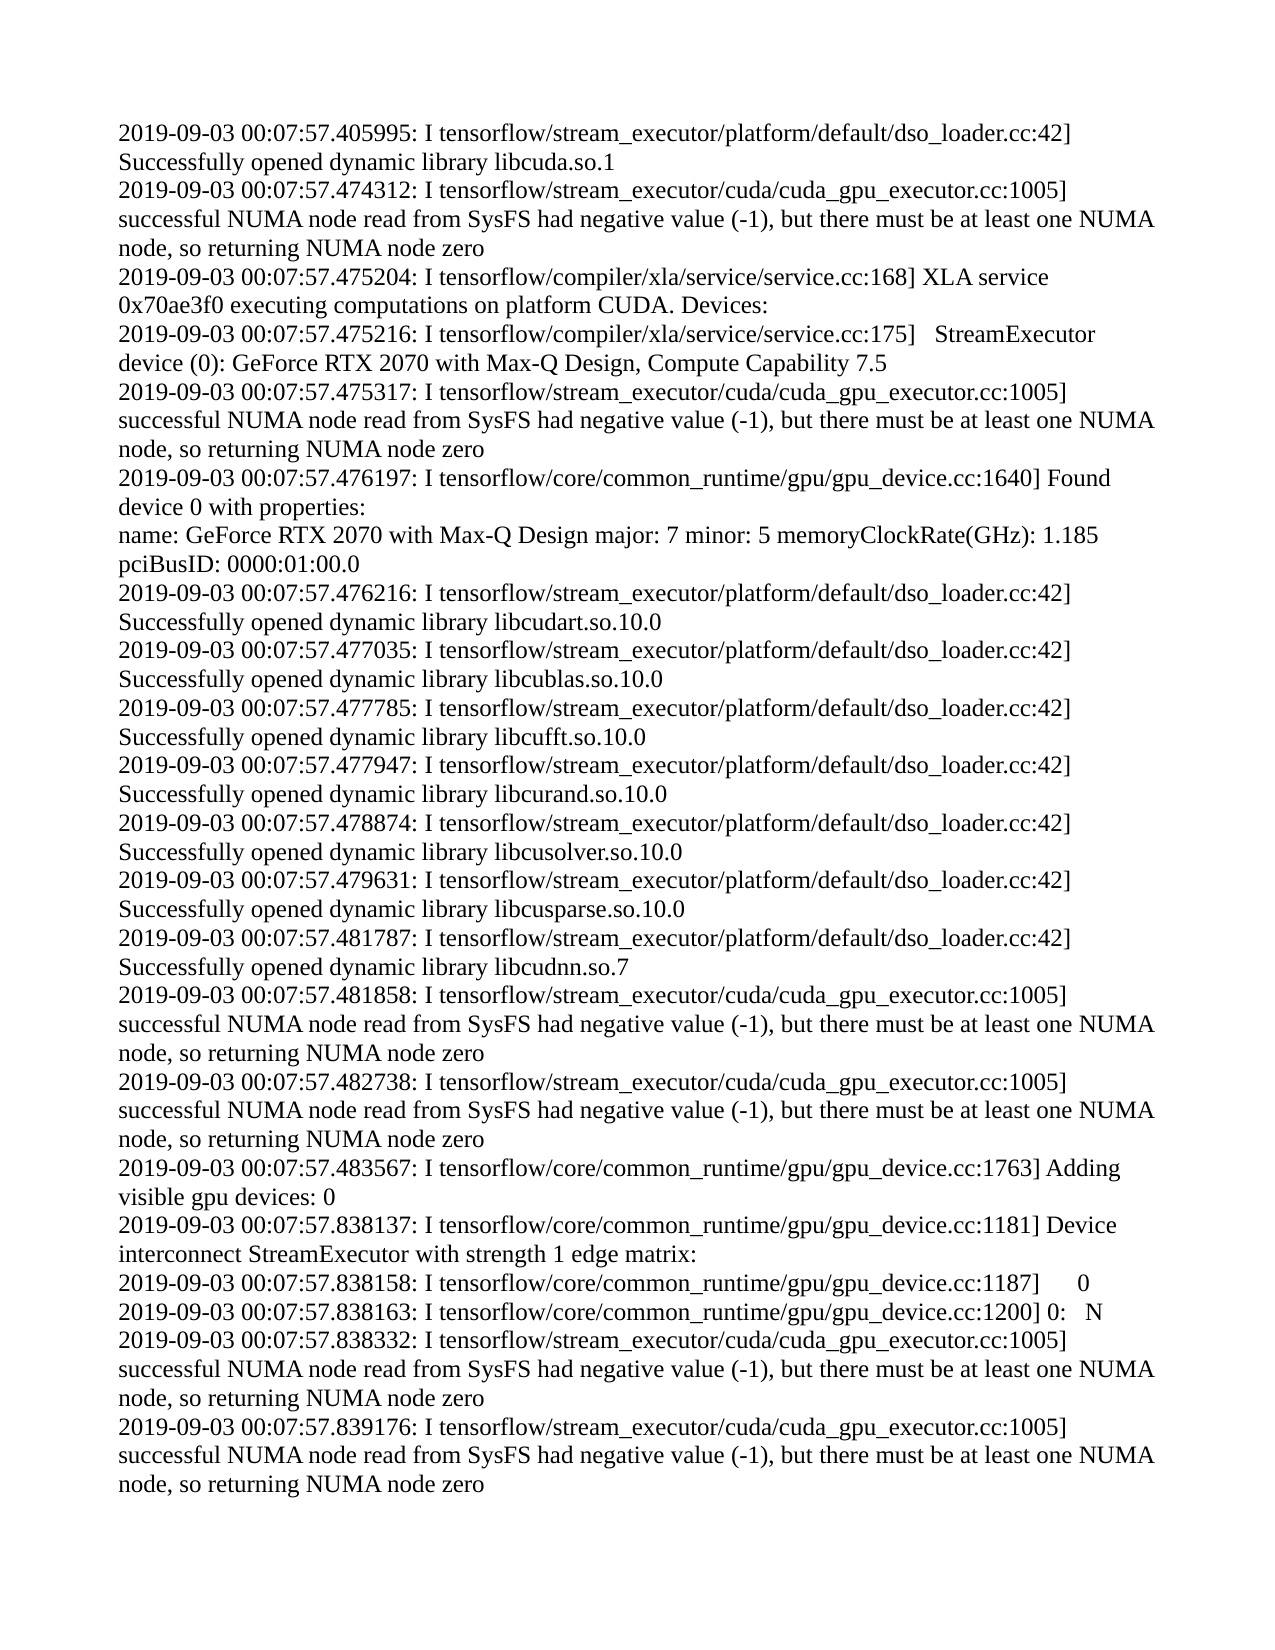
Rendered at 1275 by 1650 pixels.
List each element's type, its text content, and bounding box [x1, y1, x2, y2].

text 2019-09-03 00:07:57.479631: I tensorflow/stream_executor/platform/default/dso_loader.cc:42] Successfully opened dynamic library libcusparse.so.10.0 [118, 866, 1157, 923]
text pciBusID: 0000:01:00.0 [118, 549, 1157, 578]
text 2019-09-03 00:07:57.838137: I tensorflow/core/common_runtime/gpu/gpu_device.cc:1181] Device interconnect StreamExecutor with strength 1 edge matrix: [118, 1211, 1157, 1268]
text 2019-09-03 00:07:57.477785: I tensorflow/stream_executor/platform/default/dso_loader.cc:42] Successfully opened dynamic library libcufft.so.10.0 [118, 693, 1157, 751]
text 2019-09-03 00:07:57.477035: I tensorflow/stream_executor/platform/default/dso_loader.cc:42] Successfully opened dynamic library libcublas.so.10.0 [118, 636, 1157, 693]
text 2019-09-03 00:07:57.475204: I tensorflow/compiler/xla/service/service.cc:168] XLA service 0x70ae3f0 executing computations on platform CUDA. Devices: [118, 262, 1157, 319]
text 2019-09-03 00:07:57.475317: I tensorflow/stream_executor/cuda/cuda_gpu_executor.cc:1005] successful NUMA node read from SysFS had negative value (-1), but there must be at least one NUMA node, so returning NUMA node zero [118, 377, 1157, 463]
text 2019-09-03 00:07:57.483567: I tensorflow/core/common_runtime/gpu/gpu_device.cc:1763] Adding visible gpu devices: 0 [118, 1153, 1157, 1211]
text 2019-09-03 00:07:57.476216: I tensorflow/stream_executor/platform/default/dso_loader.cc:42] Successfully opened dynamic library libcudart.so.10.0 [118, 578, 1157, 636]
text 2019-09-03 00:07:57.838332: I tensorflow/stream_executor/cuda/cuda_gpu_executor.cc:1005] successful NUMA node read from SysFS had negative value (-1), but there must be at least one NUMA node, so returning NUMA node zero [118, 1326, 1157, 1412]
text 2019-09-03 00:07:57.482738: I tensorflow/stream_executor/cuda/cuda_gpu_executor.cc:1005] successful NUMA node read from SysFS had negative value (-1), but there must be at least one NUMA node, so returning NUMA node zero [118, 1067, 1157, 1153]
text 2019-09-03 00:07:57.478874: I tensorflow/stream_executor/platform/default/dso_loader.cc:42] Successfully opened dynamic library libcusolver.so.10.0 [118, 808, 1157, 866]
text 2019-09-03 00:07:57.477947: I tensorflow/stream_executor/platform/default/dso_loader.cc:42] Successfully opened dynamic library libcurand.so.10.0 [118, 751, 1157, 808]
text name: GeForce RTX 2070 with Max-Q Design major: 7 minor: 5 memoryClockRate(GHz): 1.185 [118, 521, 1157, 549]
text 2019-09-03 00:07:57.839176: I tensorflow/stream_executor/cuda/cuda_gpu_executor.cc:1005] successful NUMA node read from SysFS had negative value (-1), but there must be at least one NUMA node, so returning NUMA node zero [118, 1412, 1157, 1498]
text 2019-09-03 00:07:57.838163: I tensorflow/core/common_runtime/gpu/gpu_device.cc:1200] 0: N [118, 1297, 1157, 1326]
text 2019-09-03 00:07:57.481858: I tensorflow/stream_executor/cuda/cuda_gpu_executor.cc:1005] successful NUMA node read from SysFS had negative value (-1), but there must be at least one NUMA node, so returning NUMA node zero [118, 981, 1157, 1067]
text 2019-09-03 00:07:57.475216: I tensorflow/compiler/xla/service/service.cc:175] StreamExecutor device (0): GeForce RTX 2070 with Max-Q Design, Compute Capability 7.5 [118, 319, 1157, 377]
text 2019-09-03 00:07:57.474312: I tensorflow/stream_executor/cuda/cuda_gpu_executor.cc:1005] successful NUMA node read from SysFS had negative value (-1), but there must be at least one NUMA node, so returning NUMA node zero [118, 176, 1157, 262]
text 2019-09-03 00:07:57.481787: I tensorflow/stream_executor/platform/default/dso_loader.cc:42] Successfully opened dynamic library libcudnn.so.7 [118, 923, 1157, 981]
text 2019-09-03 00:07:57.838158: I tensorflow/core/common_runtime/gpu/gpu_device.cc:1187] 0 [118, 1268, 1157, 1297]
text 2019-09-03 00:07:57.476197: I tensorflow/core/common_runtime/gpu/gpu_device.cc:1640] Found device 0 with properties: [118, 463, 1157, 521]
text 2019-09-03 00:07:57.405995: I tensorflow/stream_executor/platform/default/dso_loader.cc:42] Successfully opened dynamic library libcuda.so.1 [118, 118, 1157, 176]
